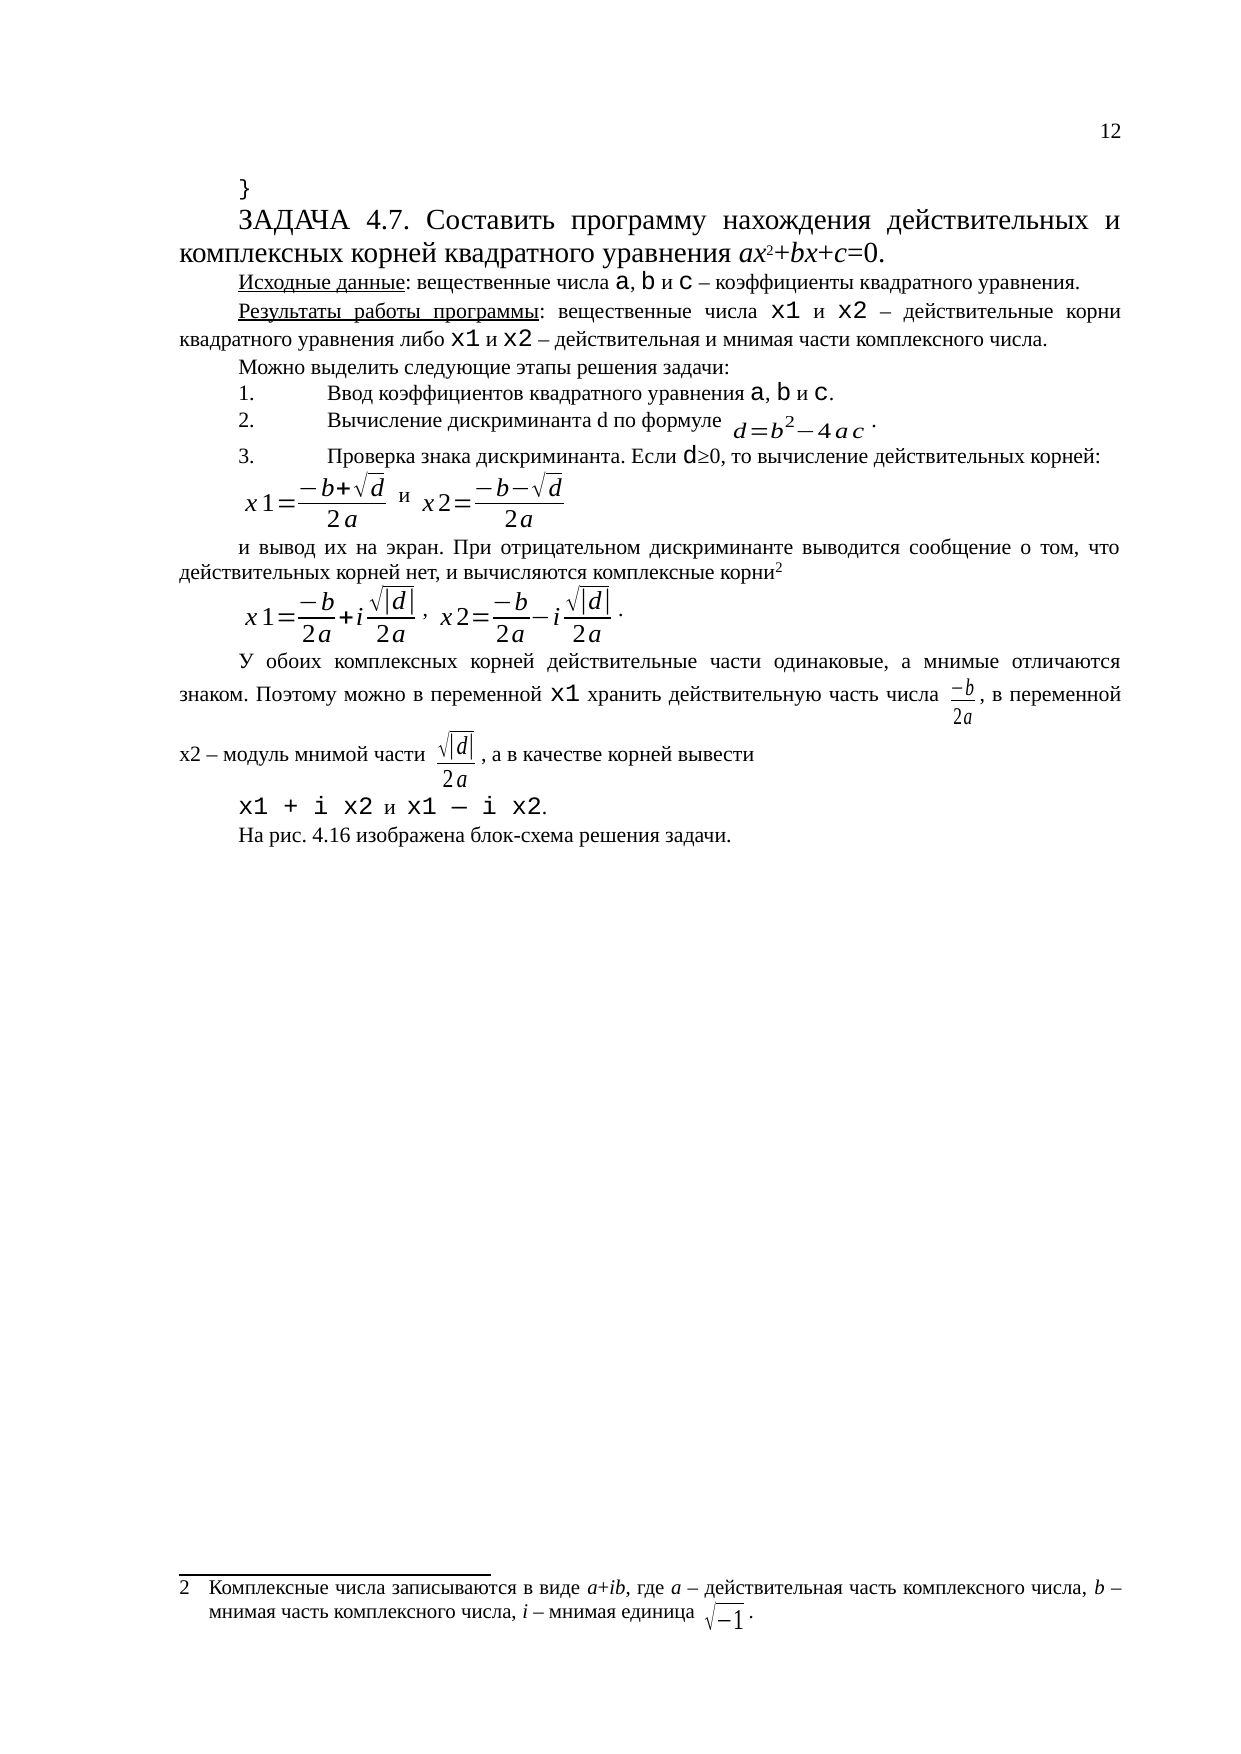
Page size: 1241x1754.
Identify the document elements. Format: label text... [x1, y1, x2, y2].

text и [179, 471, 1121, 534]
text 3. Проверка знака дискриминанта. Если d≥0, то вычисление действительных корней: [179, 443, 1121, 471]
text ЗАДАЧА 4.7. Составить программу нахождения действительных и комплексных корней квадратного уравнения ax2+bx+c=0. [179, 202, 1121, 269]
text 2. Вычисление дискриминанта d по формуле . [179, 407, 1121, 443]
text } [238, 177, 1121, 202]
text и вывод их на экран. При отрицательном дискриминанте выводится сообщение о том, что действительных корней нет, и вычисляются комплексные корни [179, 534, 1121, 584]
text x1 + i x2 и x1 — i x2. [179, 794, 1121, 822]
text У обоих комплексных корней действительные части одинаковые, а мнимые отличаются знаком. Поэтому можно в переменной x1 хранить действительную часть числа , в переменной x2 – модуль мнимой части , а в качестве корней вывести [179, 648, 1121, 794]
text Исходные данные: вещественные числа а, b и с – коэффициенты квадратного уравнения. [179, 269, 1121, 297]
text Комплексные числа записываются в виде a+ib, где a – действительная часть комплексного числа, b – мнимая часть комплексного числа, i – мнимая единица . [179, 1575, 1121, 1636]
text Результаты работы программы: вещественные числа x1 и x2 – действительные корни квадратного уравнения либо x1 и x2 – действительная и мнимая части комплексного числа. [179, 297, 1121, 354]
text 1. Ввод коэффициентов квадратного уравнения a, b и c. [179, 379, 1121, 407]
text , . [179, 584, 1121, 648]
text Можно выделить следующие этапы решения задачи: [179, 354, 1121, 379]
text На рис. 4.16 изображена блок-схема решения задачи. [179, 822, 1121, 847]
